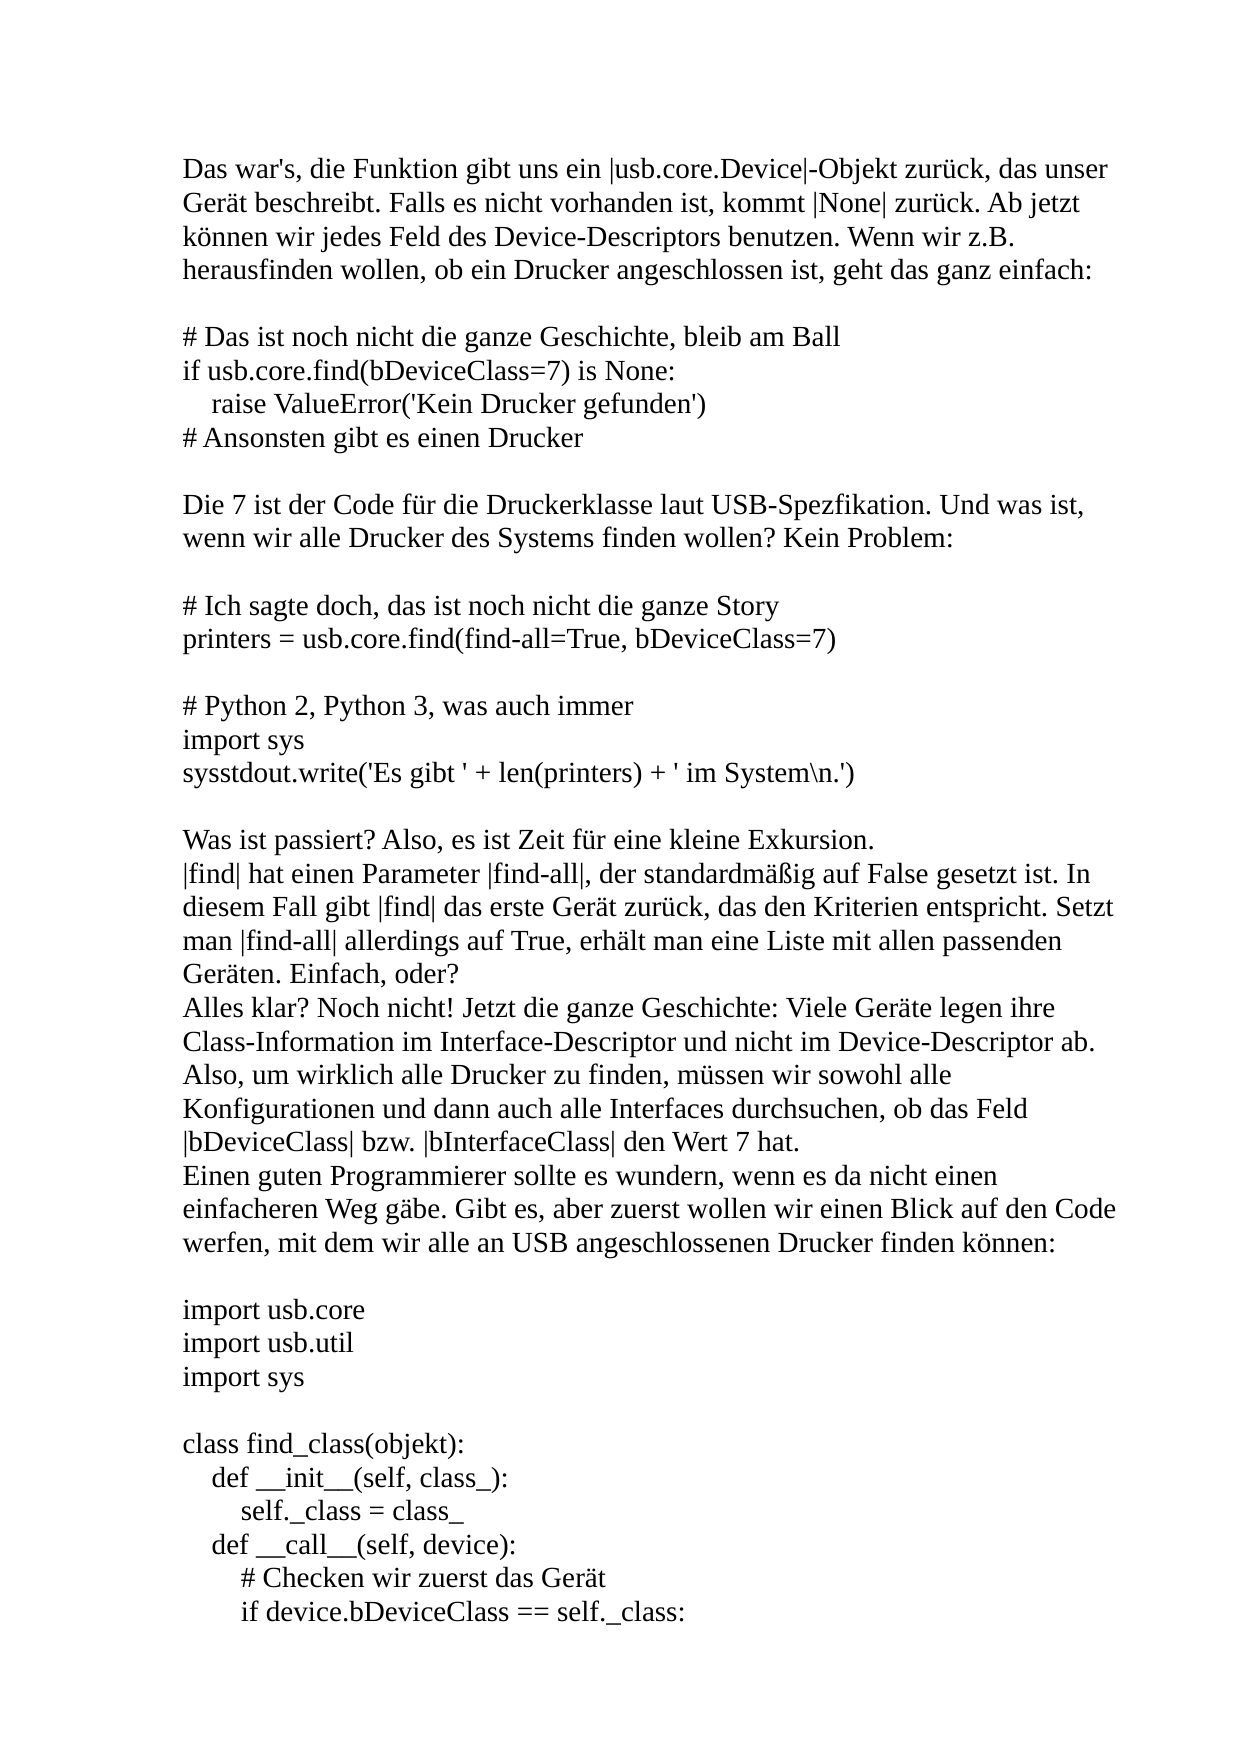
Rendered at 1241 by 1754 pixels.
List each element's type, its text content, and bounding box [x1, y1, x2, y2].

text # Ansonsten gibt es einen Drucker [182, 420, 1122, 453]
text # Checken wir zuerst das Gerät [182, 1560, 1122, 1594]
text # Ich sagte doch, das ist noch nicht die ganze Story [182, 588, 1122, 621]
text raise ValueError('Kein Drucker gefunden') [182, 386, 1122, 420]
text import sys [182, 722, 1122, 755]
text # Python 2, Python 3, was auch immer [182, 688, 1122, 722]
text Alles klar? Noch nicht! Jetzt die ganze Geschichte: Viele Geräte legen ihre Class-Information im Interface-Descriptor und nicht im Device-Descriptor ab. Also, um wirklich alle Drucker zu finden, müssen wir sowohl alle Konfigurationen und dann auch alle Interfaces durchsuchen, ob das Feld [182, 990, 1122, 1124]
text import usb.util [182, 1326, 1122, 1359]
text Was ist passiert? Also, es ist Zeit für eine kleine Exkursion. [182, 822, 1122, 856]
text import sys [182, 1359, 1122, 1393]
text Die 7 ist der Code für die Druckerklasse laut USB-Spezfikation. Und was ist, wenn wir alle Drucker des Systems finden wollen? Kein Problem: [182, 487, 1122, 554]
text def __init__(self, class_): [182, 1460, 1122, 1493]
text class find_class(objekt): [182, 1426, 1122, 1460]
text import usb.core [182, 1292, 1122, 1326]
text if usb.core.find(bDeviceClass=7) is None: [182, 353, 1122, 386]
text self._class = class_ [182, 1493, 1122, 1527]
text printers = usb.core.find(find-all=True, bDeviceClass=7) [182, 621, 1122, 655]
text |bDeviceClass| bzw. |bInterfaceClass| den Wert 7 hat. [182, 1124, 1122, 1158]
text sysstdout.write('Es gibt ' + len(printers) + ' im System\n.') [182, 755, 1122, 789]
text Das war's, die Funktion gibt uns ein |usb.core.Device|-Objekt zurück, das unser Gerät beschreibt. Falls es nicht vorhanden ist, kommt |None| zurück. Ab jetzt können wir jedes Feld des Device-Descriptors benutzen. Wenn wir z.B. herausfinden wollen, ob ein Drucker angeschlossen ist, geht das ganz einfach: [182, 152, 1122, 286]
text |find| hat einen Parameter |find-all|, der standardmäßig auf False gesetzt ist. In diesem Fall gibt |find| das erste Gerät zurück, das den Kriterien entspricht. Setzt man |find-all| allerdings auf True, erhält man eine Liste mit allen passenden Geräten. Einfach, oder? [182, 856, 1122, 990]
text if device.bDeviceClass == self._class: [182, 1594, 1122, 1627]
text def __call__(self, device): [182, 1527, 1122, 1560]
text Einen guten Programmierer sollte es wundern, wenn es da nicht einen einfacheren Weg gäbe. Gibt es, aber zuerst wollen wir einen Blick auf den Code werfen, mit dem wir alle an USB angeschlossenen Drucker finden können: [182, 1158, 1122, 1258]
text # Das ist noch nicht die ganze Geschichte, bleib am Ball [182, 319, 1122, 353]
